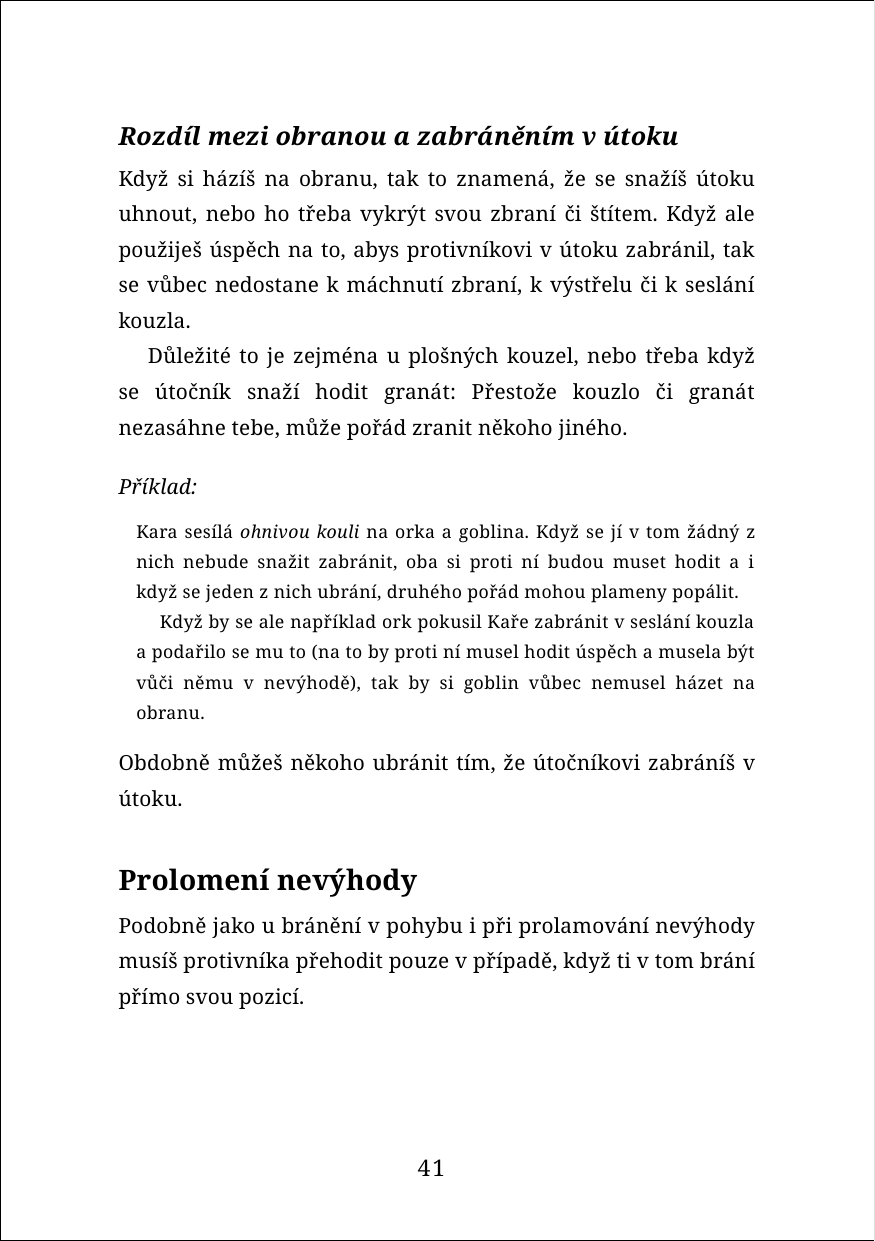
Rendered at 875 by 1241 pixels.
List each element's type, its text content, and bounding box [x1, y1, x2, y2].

text Obdobně můžeš někoho ubránit tím, že útočníkovi zabráníš v útoku. [118, 748, 756, 812]
text Kara sesílá ohnivou kouli na orka a goblina. Když se jí v tom žádný z nich nebude snažit zabránit, oba si proti ní budou muset hodit a i když se jeden z nich ubrání, druhého pořád mohou plameny popálit. Když by se ale například ork pokusil Kaře zabránit v seslání kouzla a podařilo se mu to (na to by proti ní musel hodit úspěch a musela být vůči němu v nevýhodě), tak by si goblin vůbec nemusel házet na obranu. [136, 519, 756, 724]
text Příklad: [118, 472, 756, 500]
subtitle Prolomení nevýhody [118, 861, 756, 899]
text Podobně jako u bránění v pohybu i při prolamování nevýhody musíš protivníka přehodit pouze v případě, když ti v tom brání přímo svou pozicí. [118, 911, 756, 1010]
subtitle Rozdíl mezi obranou a zabráněním v útoku [118, 118, 756, 152]
text Když si házíš na obranu, tak to znamená, že se snažíš útoku uhnout, nebo ho třeba vykrýt svou zbraní či štítem. Když ale použiješ úspěch na to, abys protivníkovi v útoku zabránil, tak se vůbec nedostane k máchnutí zbraní, k výstřelu či k seslání kouzla. Důležité to je zejména u plošných kouzel, nebo třeba když se útočník snaží hodit granát: Přestože kouzlo či granát nezasáhne tebe, může pořád zranit někoho jiného. [118, 164, 756, 441]
